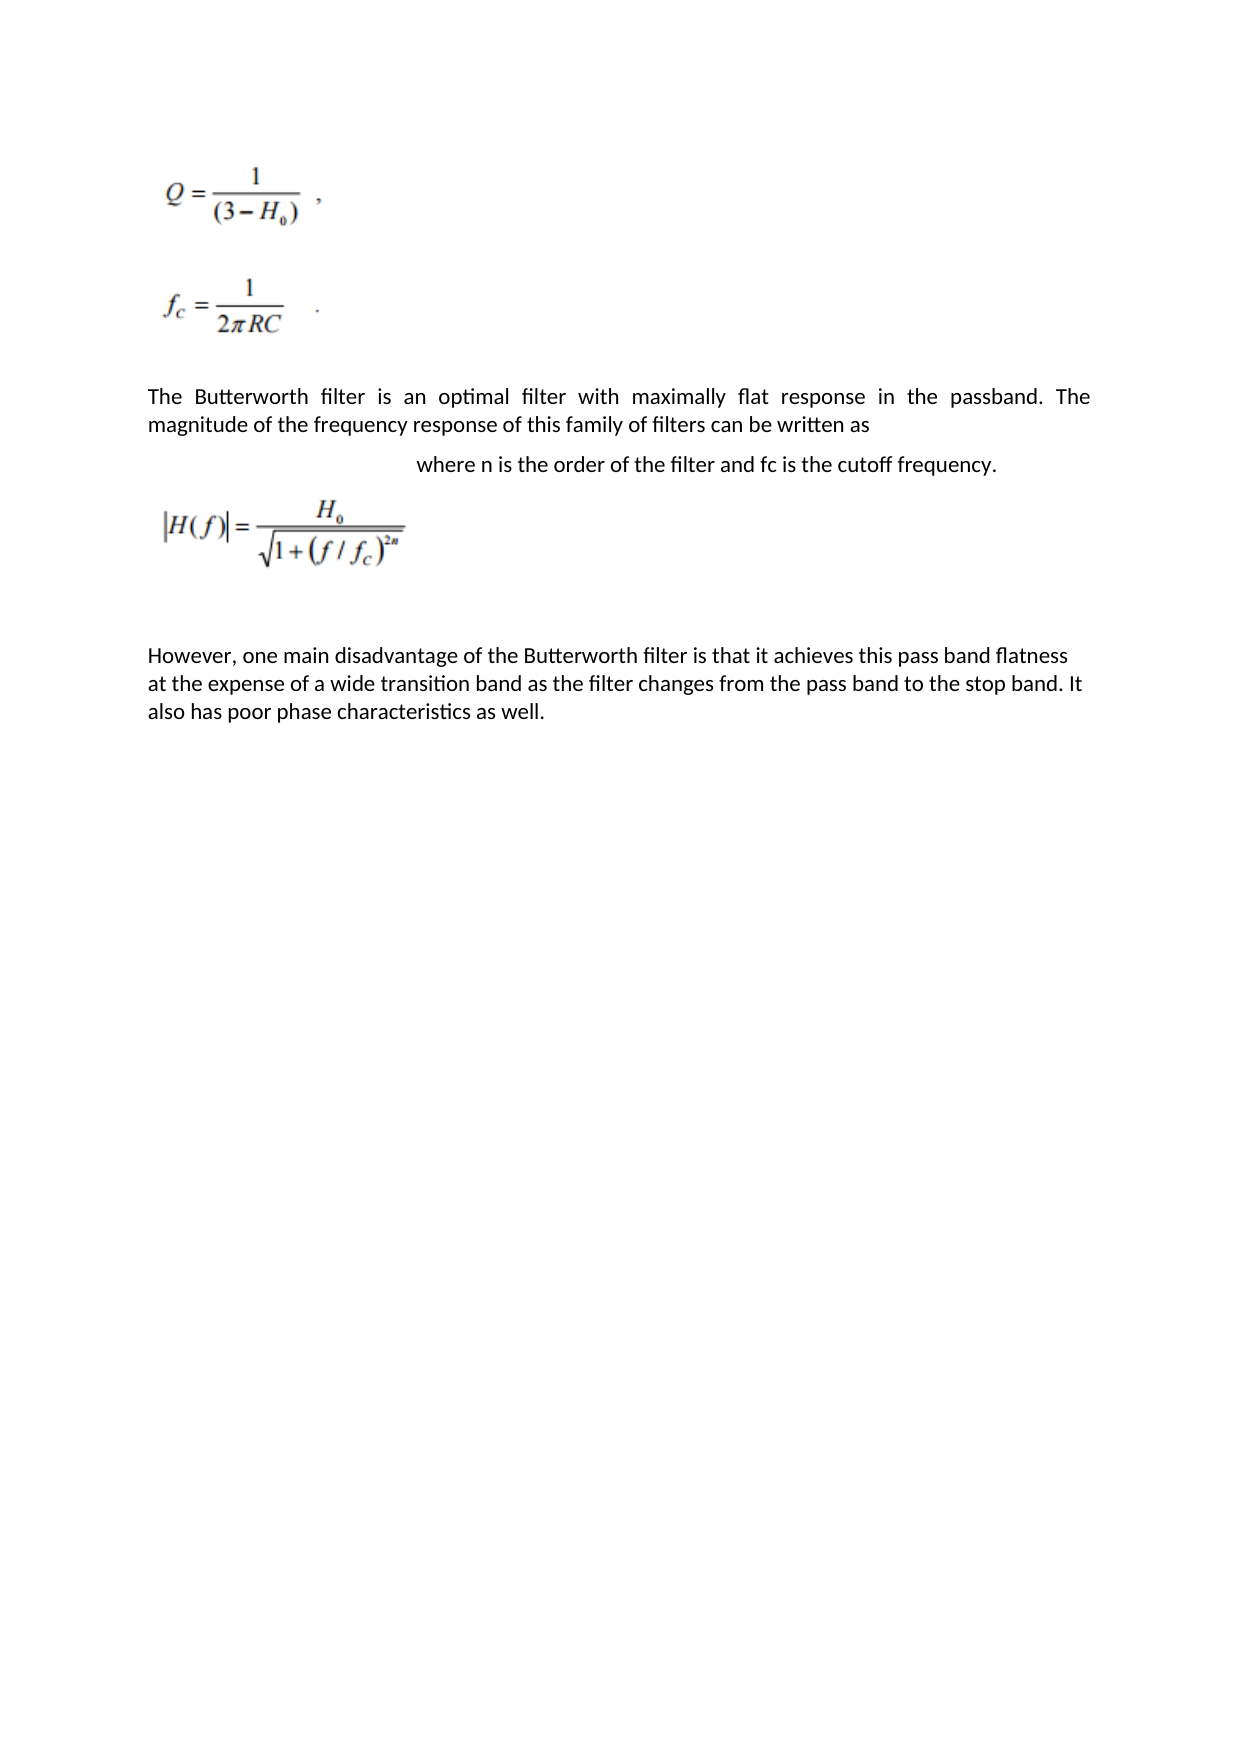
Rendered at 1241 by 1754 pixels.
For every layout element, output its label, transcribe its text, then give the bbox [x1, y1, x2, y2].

list The Butterworth filter is an optimal filter with maximally flat response in the passband. The magnitude of the frequency response of this family of filters can be written as [148, 382, 1093, 438]
list where n is the order of the filter and fc is the cutoff frequency. [148, 451, 1093, 588]
text However, one main disadvantage of the Butterworth filter is that it achieves this pass band flatness at the expense of a wide transition band as the filter changes from the pass band to the stop band. It also has poor phase characteristics as well. [148, 641, 1093, 726]
